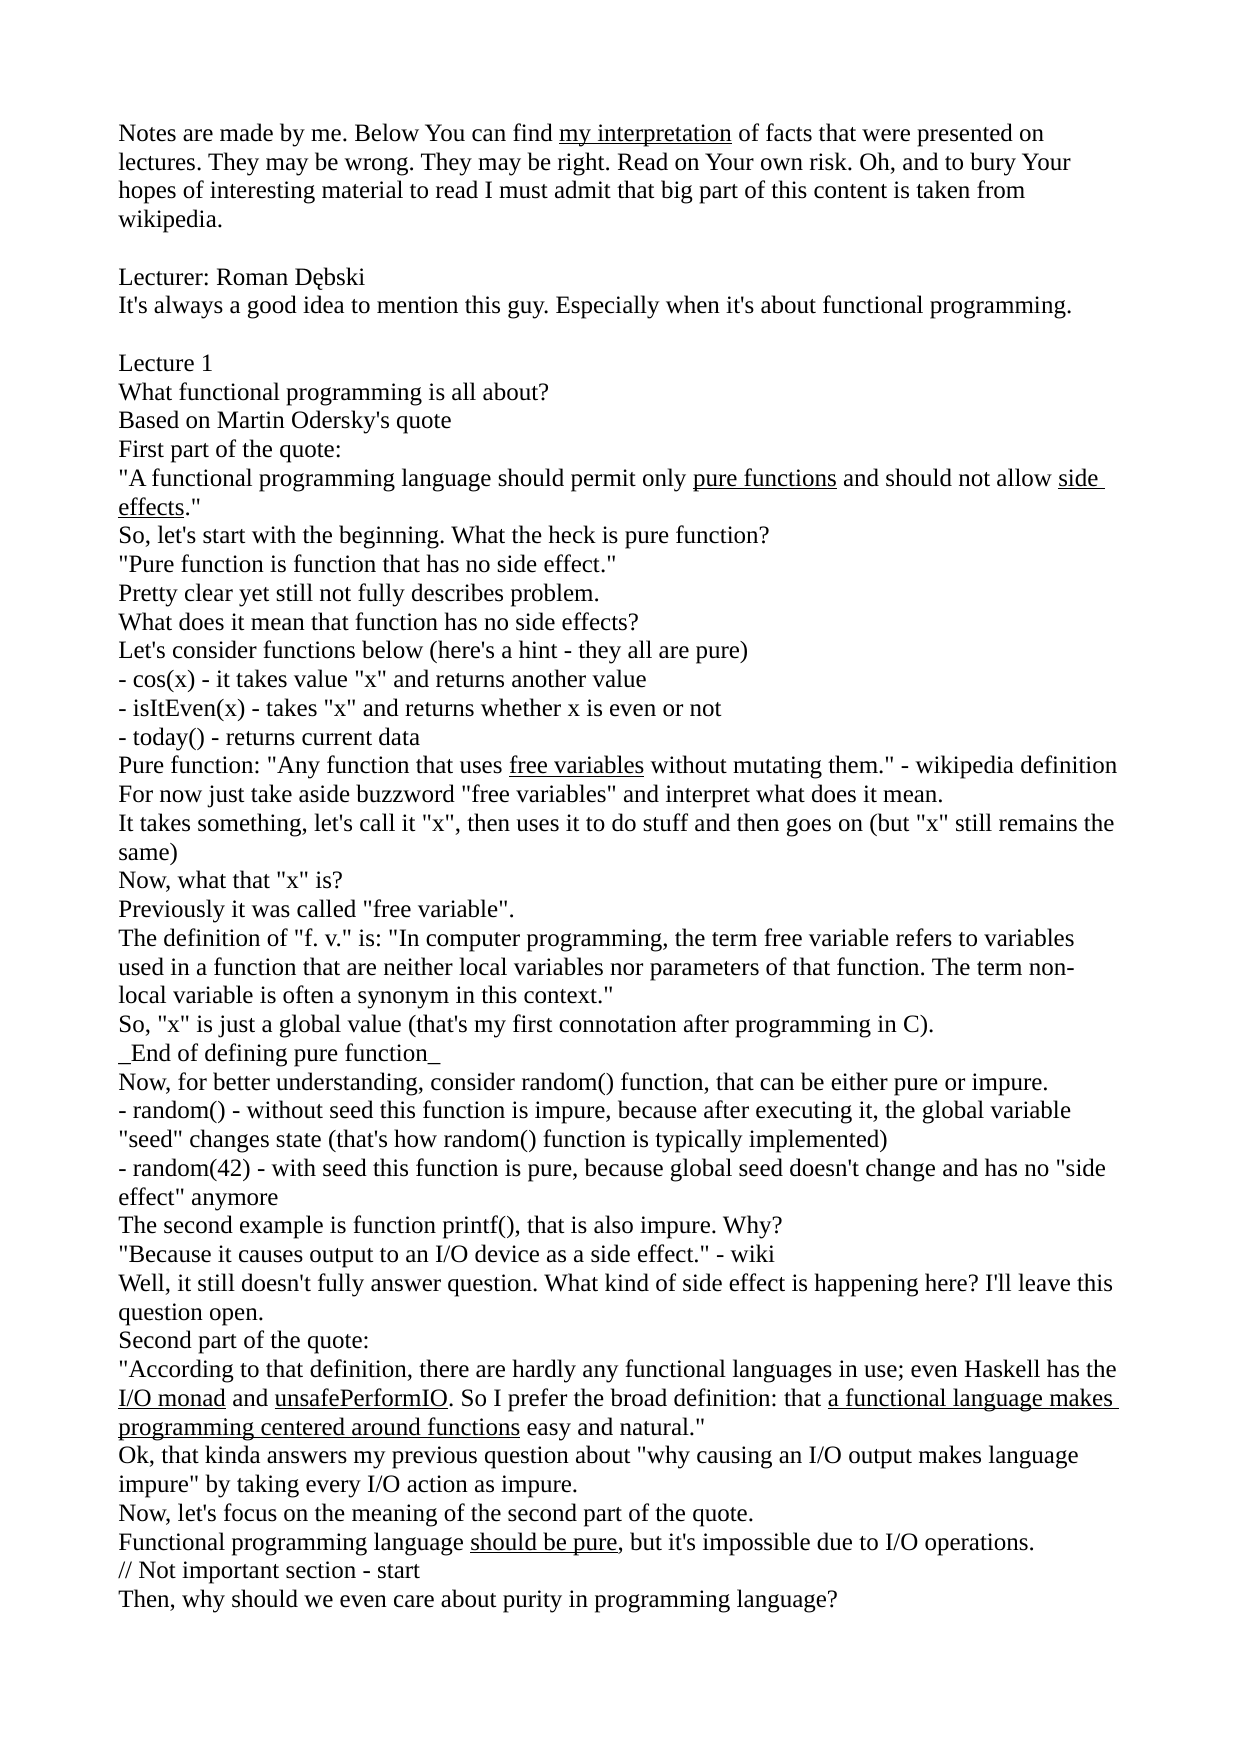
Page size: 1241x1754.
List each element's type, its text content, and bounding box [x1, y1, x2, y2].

text _End of defining pure function_ [118, 1038, 1122, 1067]
text Let's consider functions below (here's a hint - they all are pure) [118, 636, 1122, 664]
text - isItEven(x) - takes "x" and returns whether x is even or not [118, 693, 1122, 722]
text Pretty clear yet still not fully describes problem. [118, 578, 1122, 607]
text "Pure function is function that has no side effect." [118, 549, 1122, 578]
text - cos(x) - it takes value "x" and returns another value [118, 664, 1122, 693]
text What does it mean that function has no side effects? [118, 607, 1122, 636]
text Well, it still doesn't fully answer question. What kind of side effect is happening here? I'll leave this question open. [118, 1268, 1122, 1326]
text It takes something, let's call it "x", then uses it to do stuff and then goes on (but "x" still remains the same) [118, 808, 1122, 866]
text Second part of the quote: [118, 1326, 1122, 1354]
text Lecturer: Roman Dębski [118, 262, 1122, 291]
text Ok, that kinda answers my previous question about "why causing an I/O output makes language impure" by taking every I/O action as impure. [118, 1441, 1122, 1498]
text Now, let's focus on the meaning of the second part of the quote. [118, 1498, 1122, 1527]
text - random() - without seed this function is impure, because after executing it, the global variable "seed" changes state (that's how random() function is typically implemented) [118, 1096, 1122, 1153]
text Then, why should we even care about purity in programming language? [118, 1584, 1122, 1613]
text So, let's start with the beginning. What the heck is pure function? [118, 521, 1122, 549]
text // Not important section - start [118, 1556, 1122, 1584]
text Now, for better understanding, consider random() function, that can be either pure or impure. [118, 1067, 1122, 1096]
text "A functional programming language should permit only pure functions and should not allow side effects." [118, 463, 1122, 521]
text Functional programming language should be pure, but it's impossible due to I/O operations. [118, 1527, 1122, 1556]
text - random(42) - with seed this function is pure, because global seed doesn't change and has no "side effect" anymore [118, 1153, 1122, 1211]
text "According to that definition, there are hardly any functional languages in use; even Haskell has the I/O monad and unsafePerformIO. So I prefer the broad definition: that a functional language makes programming centered around functions easy and natural." [118, 1354, 1122, 1441]
text So, "x" is just a global value (that's my first connotation after programming in C). [118, 1009, 1122, 1038]
text The definition of "f. v." is: "In computer programming, the term free variable refers to variables used in a function that are neither local variables nor parameters of that function. The term non-local variable is often a synonym in this context." [118, 923, 1122, 1009]
text - today() - returns current data [118, 722, 1122, 751]
text Lecture 1 [118, 348, 1122, 377]
text It's always a good idea to mention this guy. Especially when it's about functional programming. [118, 291, 1122, 319]
text For now just take aside buzzword "free variables" and interpret what does it mean. [118, 779, 1122, 808]
text The second example is function printf(), that is also impure. Why? [118, 1211, 1122, 1239]
text First part of the quote: [118, 434, 1122, 463]
text "Because it causes output to an I/O device as a side effect." - wiki [118, 1239, 1122, 1268]
text Based on Martin Odersky's quote [118, 406, 1122, 434]
text Previously it was called "free variable". [118, 894, 1122, 923]
text Now, what that "x" is? [118, 866, 1122, 894]
text What functional programming is all about? [118, 377, 1122, 406]
text Pure function: "Any function that uses free variables without mutating them." - wikipedia definition [118, 751, 1122, 779]
text Notes are made by me. Below You can find my interpretation of facts that were presented on lectures. They may be wrong. They may be right. Read on Your own risk. Oh, and to bury Your hopes of interesting material to read I must admit that big part of this content is taken from wikipedia. [118, 118, 1122, 233]
